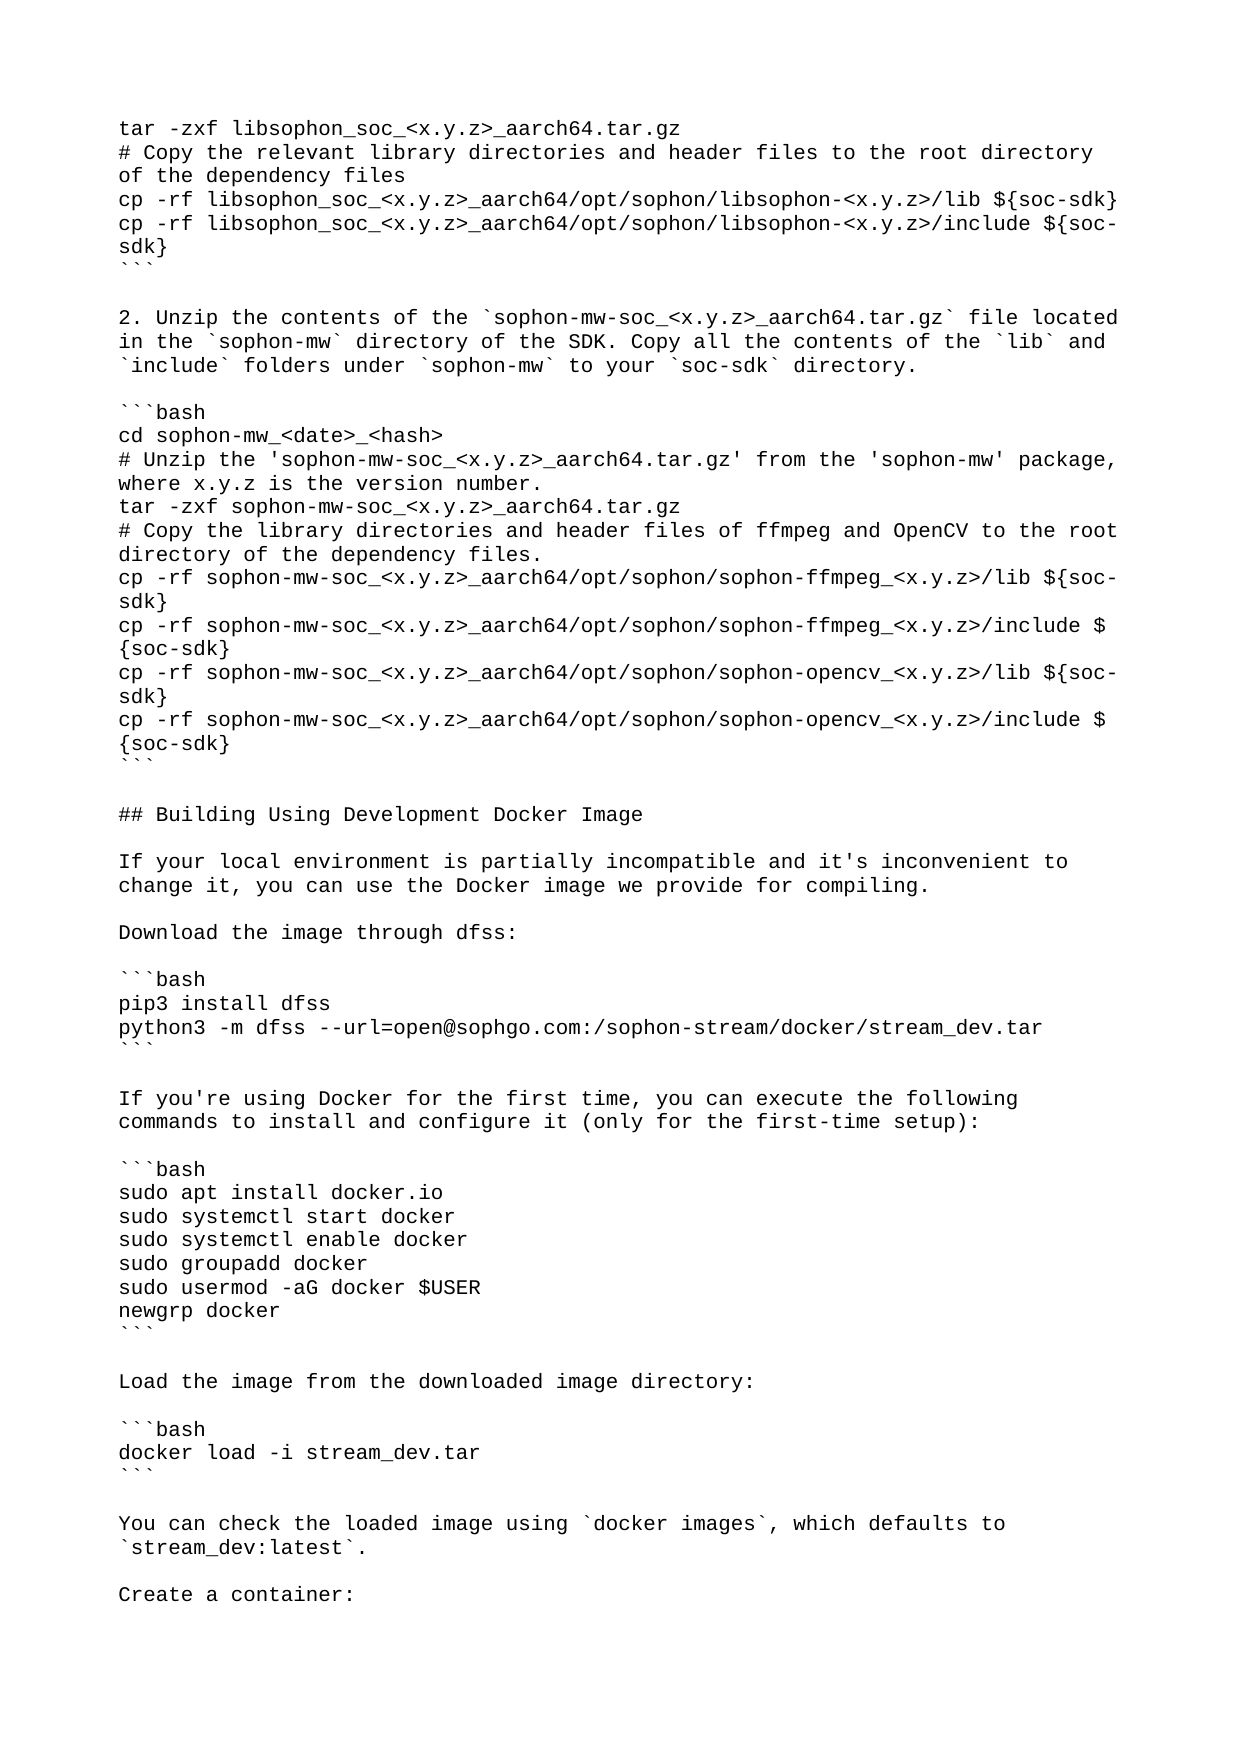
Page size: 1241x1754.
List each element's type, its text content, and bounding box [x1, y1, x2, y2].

text cd sophon-mw_<date>_<hash> [118, 426, 1122, 449]
text ## Building Using Development Docker Image [118, 804, 1122, 827]
text cp -rf libsophon_soc_<x.y.z>_aarch64/opt/sophon/libsophon-<x.y.z>/include ${soc-sdk} [118, 213, 1122, 260]
text ```bash [118, 1419, 1122, 1442]
text If your local environment is partially incompatible and it's inconvenient to change it, you can use the Docker image we provide for compiling. [118, 851, 1122, 898]
text newgrp docker [118, 1300, 1122, 1324]
text ``` [118, 1324, 1122, 1348]
text # Unzip the 'sophon-mw-soc_<x.y.z>_aarch64.tar.gz' from the 'sophon-mw' package, where x.y.z is the version number. [118, 449, 1122, 496]
text Load the image from the downloaded image directory: [118, 1371, 1122, 1395]
text # Copy the library directories and header files of ffmpeg and OpenCV to the root directory of the dependency files. [118, 520, 1122, 567]
text If you're using Docker for the first time, you can execute the following commands to install and configure it (only for the first-time setup): [118, 1088, 1122, 1135]
text python3 -m dfss --url=open@sophgo.com:/sophon-stream/docker/stream_dev.tar [118, 1017, 1122, 1040]
text sudo groupadd docker [118, 1253, 1122, 1277]
text cp -rf sophon-mw-soc_<x.y.z>_aarch64/opt/sophon/sophon-opencv_<x.y.z>/include ${soc-sdk} [118, 709, 1122, 757]
text 2. Unzip the contents of the `sophon-mw-soc_<x.y.z>_aarch64.tar.gz` file located in the `sophon-mw` directory of the SDK. Copy all the contents of the `lib` and `include` folders under `sophon-mw` to your `soc-sdk` directory. [118, 307, 1122, 378]
text sudo systemctl start docker [118, 1206, 1122, 1229]
text ``` [118, 1466, 1122, 1489]
text sudo apt install docker.io [118, 1182, 1122, 1206]
text tar -zxf libsophon_soc_<x.y.z>_aarch64.tar.gz [118, 118, 1122, 142]
text ```bash [118, 969, 1122, 993]
text sudo systemctl enable docker [118, 1229, 1122, 1253]
text ``` [118, 1040, 1122, 1064]
text Create a container: [118, 1584, 1122, 1608]
text Download the image through dfss: [118, 922, 1122, 946]
text ```bash [118, 1158, 1122, 1182]
text tar -zxf sophon-mw-soc_<x.y.z>_aarch64.tar.gz [118, 496, 1122, 520]
text # Copy the relevant library directories and header files to the root directory of the dependency files [118, 142, 1122, 189]
text You can check the loaded image using `docker images`, which defaults to `stream_dev:latest`. [118, 1513, 1122, 1561]
text sudo usermod -aG docker $USER [118, 1277, 1122, 1300]
text cp -rf sophon-mw-soc_<x.y.z>_aarch64/opt/sophon/sophon-opencv_<x.y.z>/lib ${soc-sdk} [118, 662, 1122, 709]
text pip3 install dfss [118, 993, 1122, 1017]
text cp -rf sophon-mw-soc_<x.y.z>_aarch64/opt/sophon/sophon-ffmpeg_<x.y.z>/include ${soc-sdk} [118, 615, 1122, 662]
text docker load -i stream_dev.tar [118, 1442, 1122, 1466]
text ``` [118, 757, 1122, 780]
text cp -rf libsophon_soc_<x.y.z>_aarch64/opt/sophon/libsophon-<x.y.z>/lib ${soc-sdk} [118, 189, 1122, 213]
text cp -rf sophon-mw-soc_<x.y.z>_aarch64/opt/sophon/sophon-ffmpeg_<x.y.z>/lib ${soc-sdk} [118, 567, 1122, 615]
text ``` [118, 260, 1122, 284]
text ```bash [118, 402, 1122, 426]
